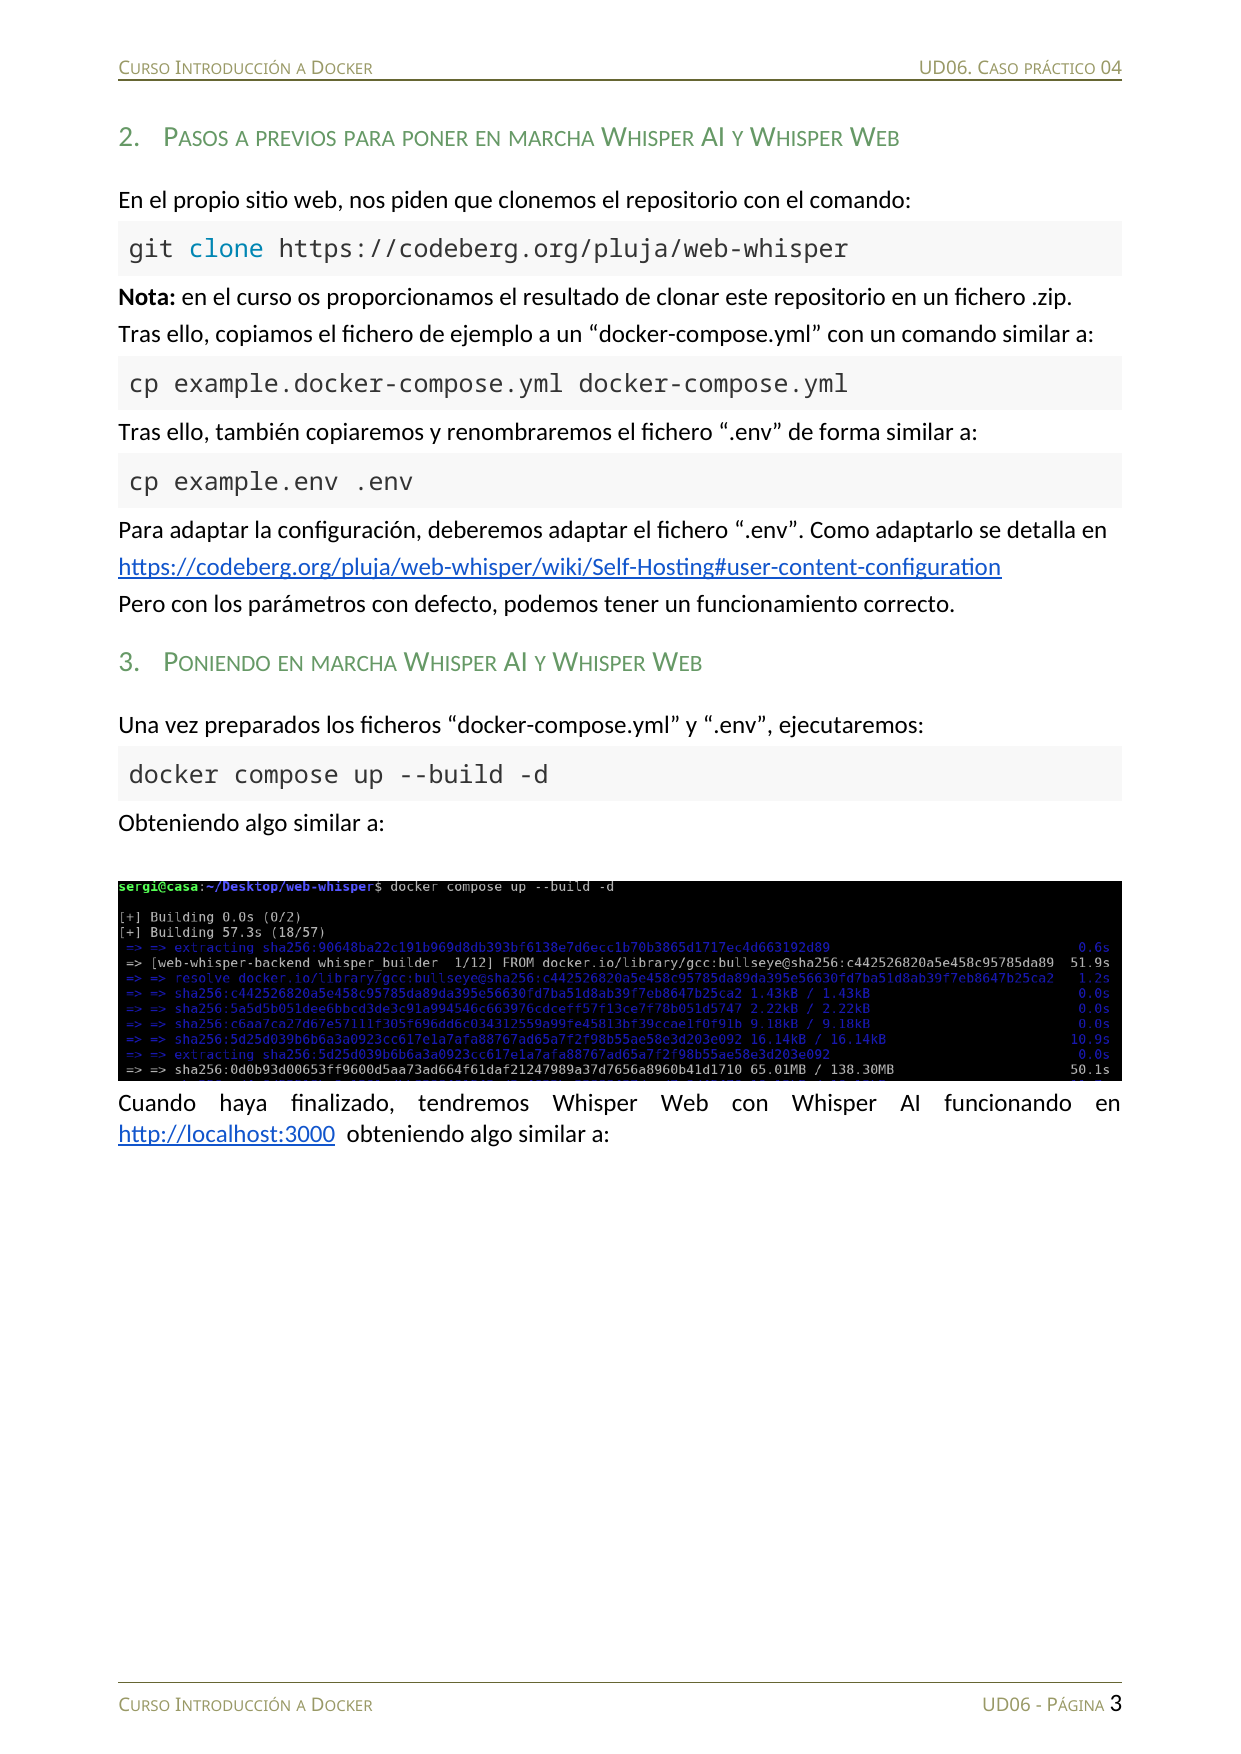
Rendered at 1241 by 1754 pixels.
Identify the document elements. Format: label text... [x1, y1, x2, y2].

text Nota: en el curso os proporcionamos el resultado de clonar este repositorio en un fichero .zip. [118, 282, 1122, 312]
text Pero con los parámetros con defecto, podemos tener un funcionamiento correcto. [118, 588, 1122, 619]
text https://codeberg.org/pluja/web-whisper/wiki/Self-Hosting#user-content-configuration [118, 551, 1122, 582]
table_header git clone https://codeberg.org/pluja/web-whisper [118, 221, 1122, 276]
table_header cp example.docker-compose.yml docker-compose.yml [118, 356, 1122, 410]
subtitle Poniendo en marcha Whisper AI y Whisper Web [118, 643, 1122, 679]
text Una vez preparados los ficheros “docker-compose.yml” y “.env”, ejecutaremos: [118, 709, 1122, 740]
text Obteniendo algo similar a: [118, 807, 1122, 837]
table_header docker compose up --build -d [118, 746, 1122, 801]
text Tras ello, también copiaremos y renombraremos el fichero “.env” de forma similar a: [118, 416, 1122, 447]
text Tras ello, copiamos el fichero de ejemplo a un “docker-compose.yml” con un comando similar a: [118, 318, 1122, 349]
subtitle Pasos a previos para poner en marcha Whisper AI y Whisper Web [118, 118, 1122, 154]
text Cuando haya finalizado, tendremos Whisper Web con Whisper AI funcionando en http://localhost:3000 obteniendo algo similar a: [118, 1087, 1122, 1148]
table_header cp example.env .env [118, 453, 1122, 508]
text En el propio sitio web, nos piden que clonemos el repositorio con el comando: [118, 184, 1122, 214]
picture [118, 881, 1122, 1081]
text Para adaptar la configuración, deberemos adaptar el fichero “.env”. Como adaptarlo se detalla en [118, 514, 1122, 545]
